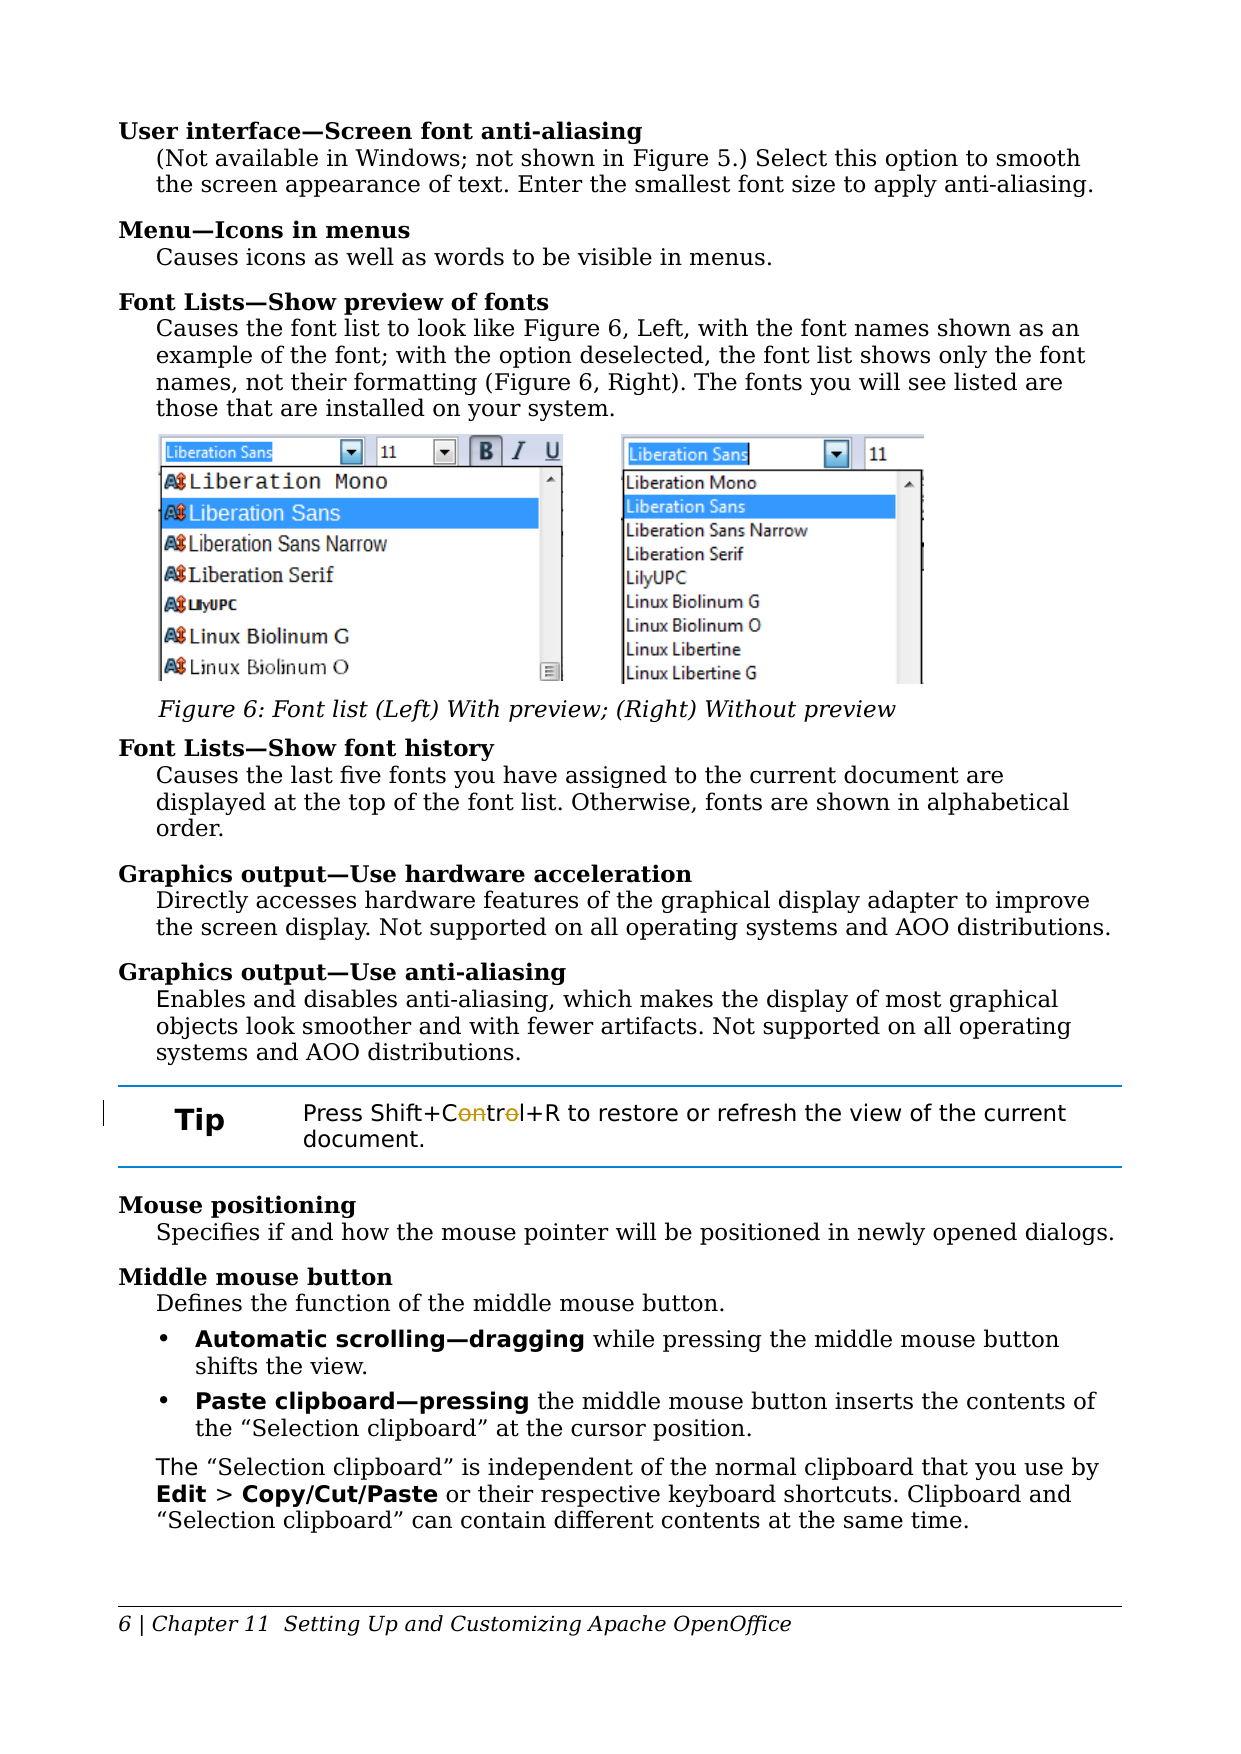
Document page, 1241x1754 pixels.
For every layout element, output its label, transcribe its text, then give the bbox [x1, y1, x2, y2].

text Causes the font list to look like Figure 6, Left, with the font names shown as an example of the font; with the option deselected, the font list shows only the font names, not their formatting (Figure 6, Right). The fonts you will see listed are those that are installed on your system. [156, 316, 1122, 422]
text Enables and disables anti-aliasing, which makes the display of most graphical objects look smoother and with fewer artifacts. Not supported on all operating systems and AOO distributions. [156, 986, 1122, 1066]
text Menu—Icons in menus [118, 217, 1122, 244]
text Defines the function of the middle mouse button. [156, 1291, 1122, 1317]
text Directly accesses hardware features of the graphical display adapter to improve the screen display. Not supported on all operating systems and AOO distributions. [156, 887, 1122, 941]
text The “Selection clipboard” is independent of the normal clipboard that you use by Edit > Copy/Cut/Paste or their respective keyboard shortcuts. Clipboard and “Selection clipboard” can contain different contents at the same time. [156, 1454, 1122, 1534]
picture [621, 434, 924, 684]
text Font Lists—Show preview of fonts [118, 289, 1122, 316]
table_header [158, 435, 589, 696]
text Causes the last five fonts you have assigned to the current document are displayed at the top of the font list. Otherwise, fonts are shown in alphabetical order. [156, 762, 1122, 842]
list Automatic scrolling—dragging while pressing the middle mouse button shifts the view. [156, 1324, 1122, 1379]
picture [158, 434, 564, 681]
table_header Tip [118, 1087, 281, 1166]
text (Not available in Windows; not shown in Figure 5.) Select this option to smooth the screen appearance of text. Enter the smallest font size to apply anti-aliasing. [156, 145, 1122, 198]
list Paste clipboard—pressing the middle mouse button inserts the contents of the “Selection clipboard” at the cursor position. [156, 1386, 1122, 1442]
table_header [589, 435, 956, 696]
text Mouse positioning [118, 1192, 1122, 1219]
table_header Press Shift+Ctrl+R to restore or refresh the view of the current document. [281, 1087, 1122, 1166]
text Specifies if and how the mouse pointer will be positioned in newly opened dialogs. [156, 1219, 1122, 1245]
text Graphics output—Use anti-aliasing [118, 959, 1122, 986]
text Graphics output—Use hardware acceleration [118, 861, 1122, 887]
text User interface—Screen font anti-aliasing [118, 118, 1122, 145]
text Font Lists—Show font history [118, 735, 1122, 762]
table_cell Figure 6: Font list (Left) With preview; (Right) Without preview [158, 696, 956, 729]
text Middle mouse button [118, 1264, 1122, 1291]
text Causes icons as well as words to be visible in menus. [156, 244, 1122, 270]
